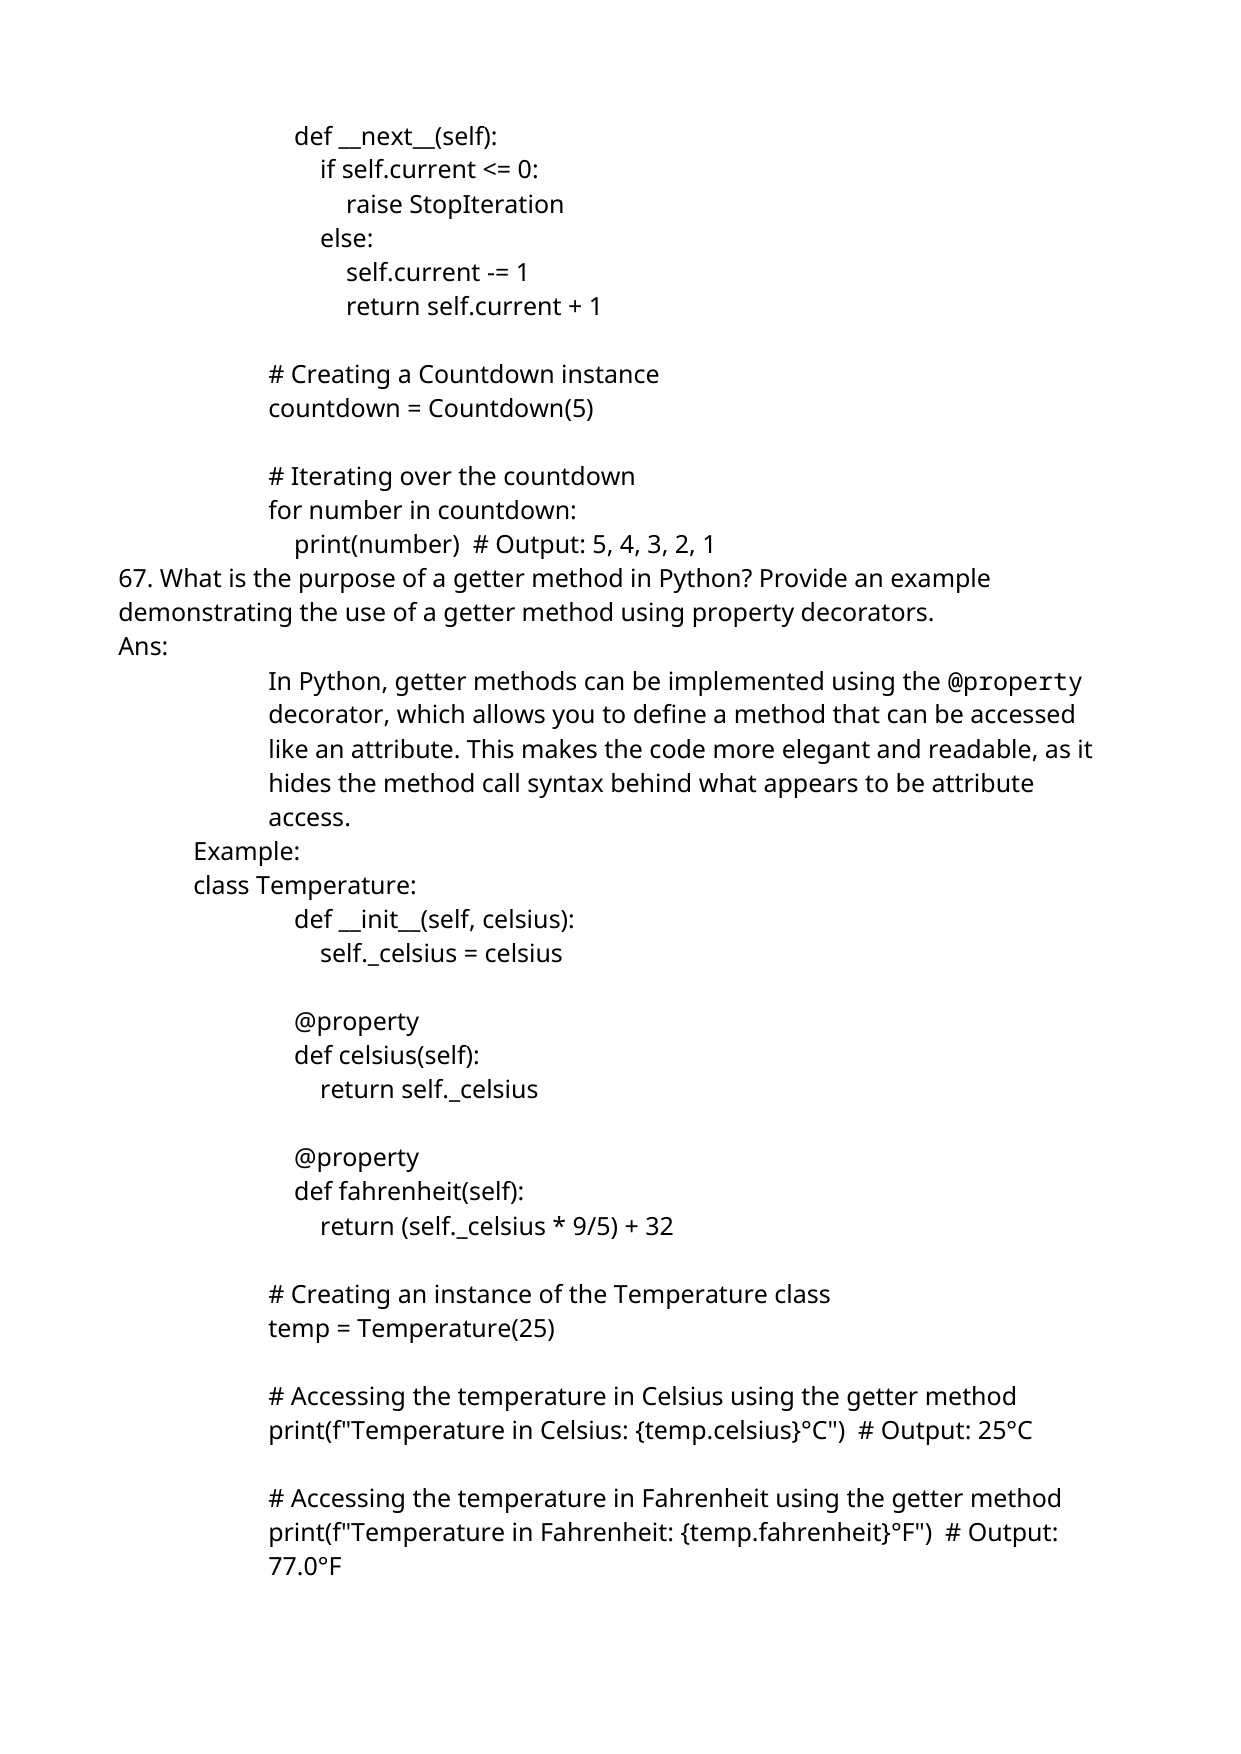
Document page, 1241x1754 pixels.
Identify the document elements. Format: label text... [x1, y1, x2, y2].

text return self._celsius [268, 1072, 1122, 1106]
text print(f"Temperature in Fahrenheit: {temp.fahrenheit}°F") # Output: 77.0°F [268, 1515, 1122, 1583]
text # Accessing the temperature in Celsius using the getter method [268, 1378, 1122, 1412]
text def __init__(self, celsius): [268, 902, 1122, 936]
text self.current -= 1 [268, 254, 1122, 288]
text countdown = Countdown(5) [268, 391, 1122, 425]
text def fahrenheit(self): [268, 1174, 1122, 1208]
text temp = Temperature(25) [268, 1310, 1122, 1344]
text # Iterating over the countdown [268, 459, 1122, 493]
text self._celsius = celsius [268, 936, 1122, 970]
text @property [268, 1140, 1122, 1174]
text Example: [193, 833, 1122, 867]
text return self.current + 1 [268, 288, 1122, 322]
text @property [268, 1004, 1122, 1038]
text # Accessing the temperature in Fahrenheit using the getter method [268, 1481, 1122, 1515]
text else: [268, 220, 1122, 254]
text for number in countdown: [268, 493, 1122, 527]
text In Python, getter methods can be implemented using the @property decorator, which allows you to define a method that can be accessed like an attribute. This makes the code more elegant and readable, as it hides the method call syntax behind what appears to be attribute access. [268, 663, 1122, 833]
text class Temperature: [193, 867, 1122, 902]
text raise StopIteration [268, 186, 1122, 220]
text Ans: [118, 629, 1122, 663]
text 67. What is the purpose of a getter method in Python? Provide an example demonstrating the use of a getter method using property decorators. [118, 561, 1122, 629]
text return (self._celsius * 9/5) + 32 [268, 1208, 1122, 1242]
text def celsius(self): [268, 1038, 1122, 1072]
text print(number) # Output: 5, 4, 3, 2, 1 [268, 527, 1122, 561]
text def __next__(self): [268, 118, 1122, 152]
text print(f"Temperature in Celsius: {temp.celsius}°C") # Output: 25°C [268, 1412, 1122, 1447]
text if self.current <= 0: [268, 152, 1122, 186]
text # Creating an instance of the Temperature class [268, 1276, 1122, 1310]
text # Creating a Countdown instance [268, 357, 1122, 391]
